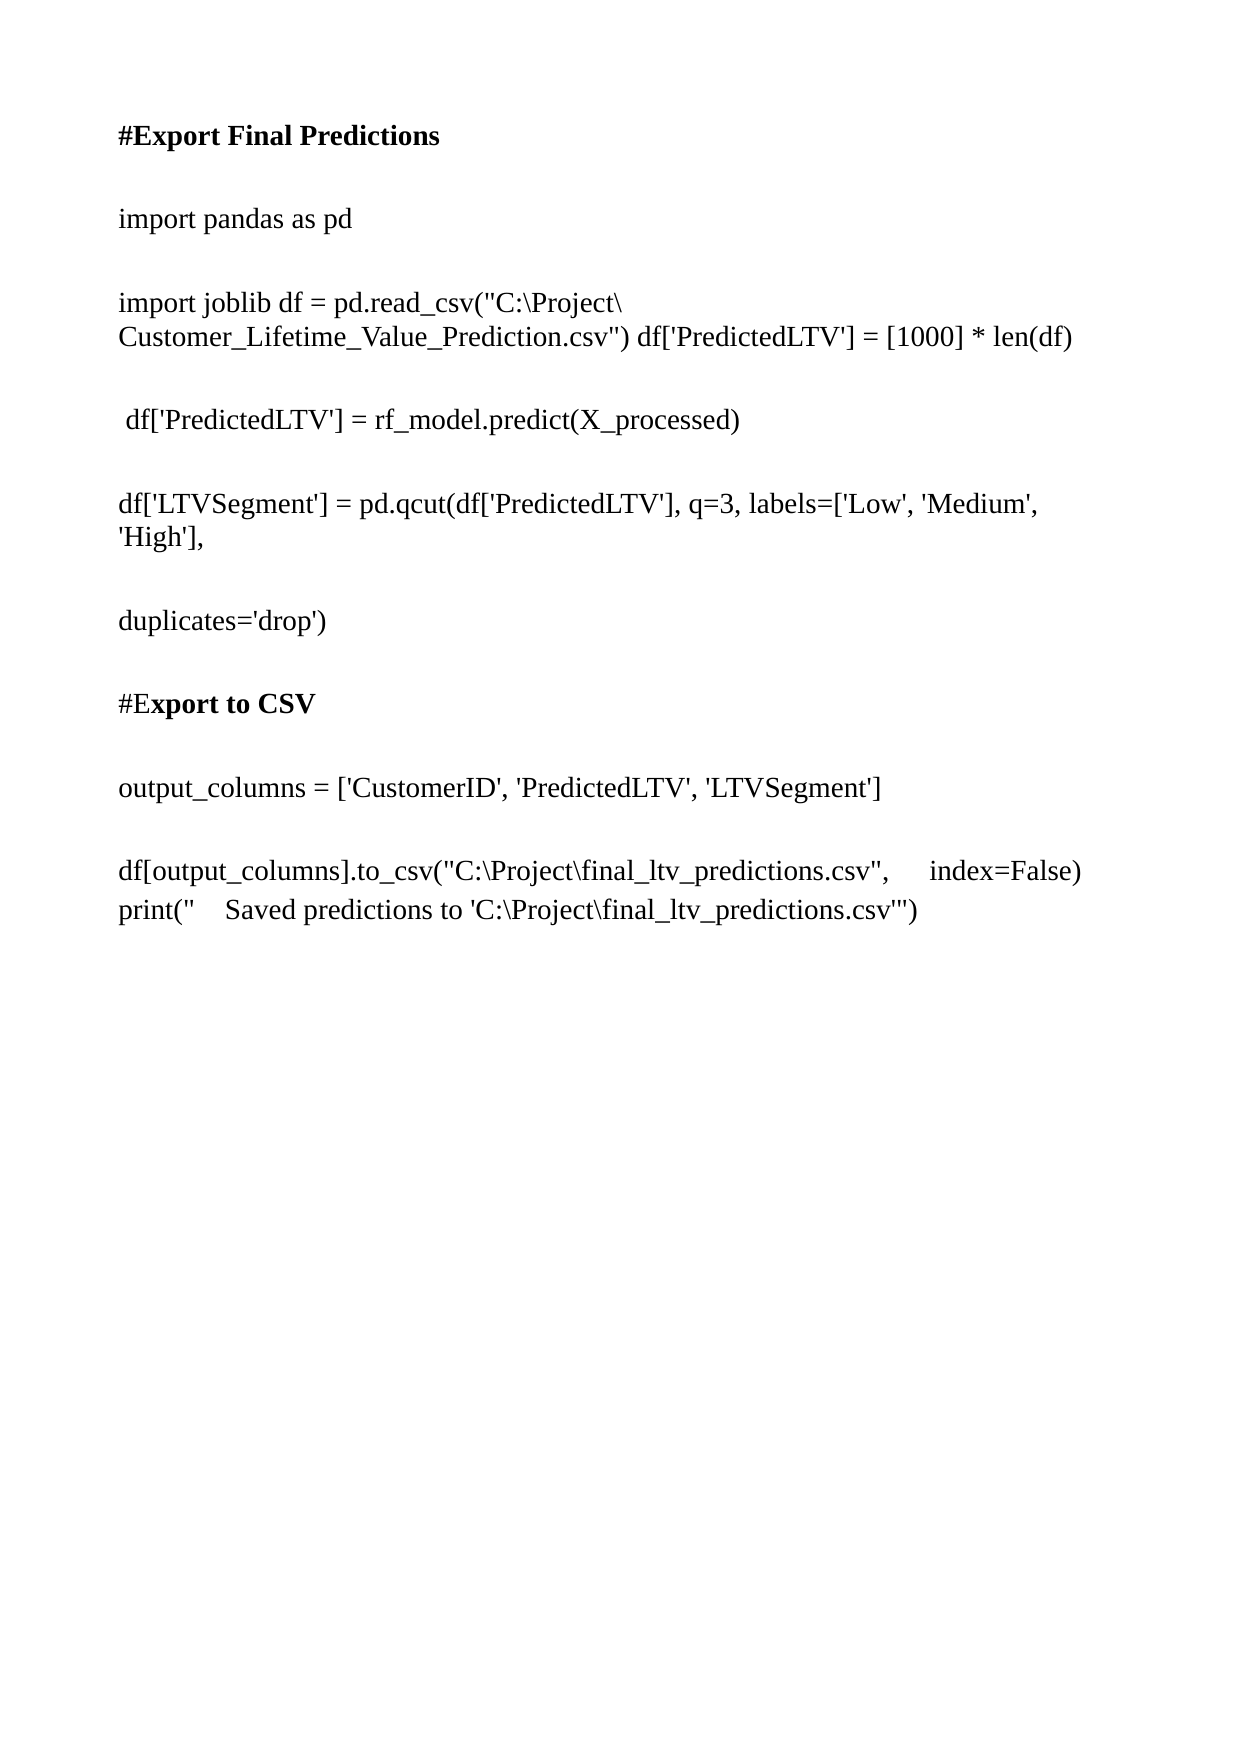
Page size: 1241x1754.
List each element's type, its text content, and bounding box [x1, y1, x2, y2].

text #Export Final Predictions [118, 118, 1122, 152]
text import joblib df = pd.read_csv("C:\Project\Customer_Lifetime_Value_Prediction.csv") df['PredictedLTV'] = [1000] * len(df) [118, 285, 1122, 352]
text #Export to CSV [118, 686, 1122, 720]
text df['LTVSegment'] = pd.qcut(df['PredictedLTV'], q=3, labels=['Low', 'Medium', 'High'], [118, 486, 1122, 553]
text output_columns = ['CustomerID', 'PredictedLTV', 'LTVSegment'] [118, 770, 1122, 803]
text df['PredictedLTV'] = rf_model.predict(X_processed) [118, 402, 1122, 436]
text duplicates='drop') [118, 603, 1122, 636]
text df[output_columns].to_csv("C:\Project\final_ltv_predictions.csv", index=False) print("✅ Saved predictions to 'C:\Project\final_ltv_predictions.csv'") [118, 853, 1122, 926]
text import pandas as pd [118, 202, 1122, 235]
